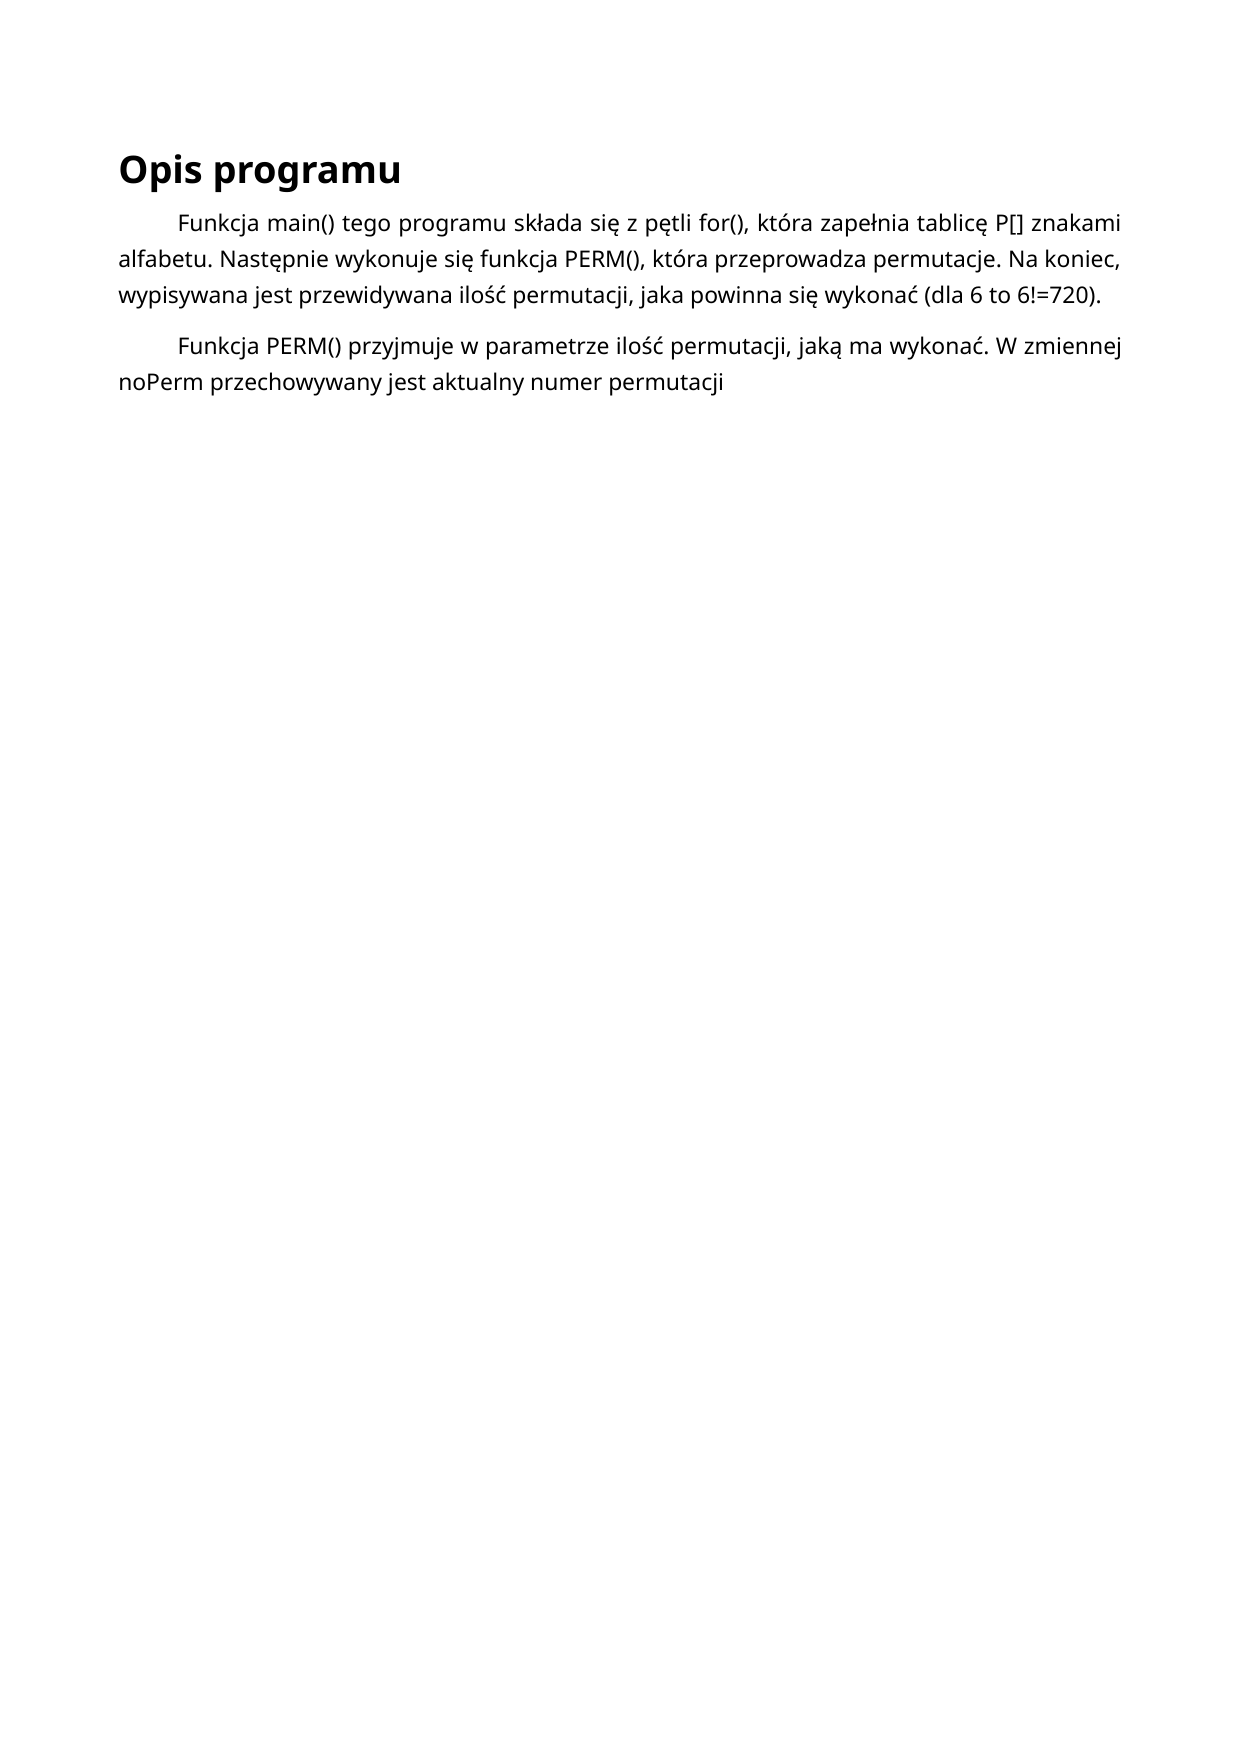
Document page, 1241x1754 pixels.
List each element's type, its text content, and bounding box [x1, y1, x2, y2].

text Funkcja PERM() przyjmuje w parametrze ilość permutacji, jaką ma wykonać. W zmiennej noPerm przechowywany jest aktualny numer permutacji [118, 330, 1122, 397]
text Funkcja main() tego programu składa się z pętli for(), która zapełnia tablicę P[] znakami alfabetu. Następnie wykonuje się funkcja PERM(), która przeprowadza permutacje. Na koniec, wypisywana jest przewidywana ilość permutacji, jaka powinna się wykonać (dla 6 to 6!=720). [118, 207, 1122, 310]
subtitle Opis programu [118, 143, 1122, 195]
